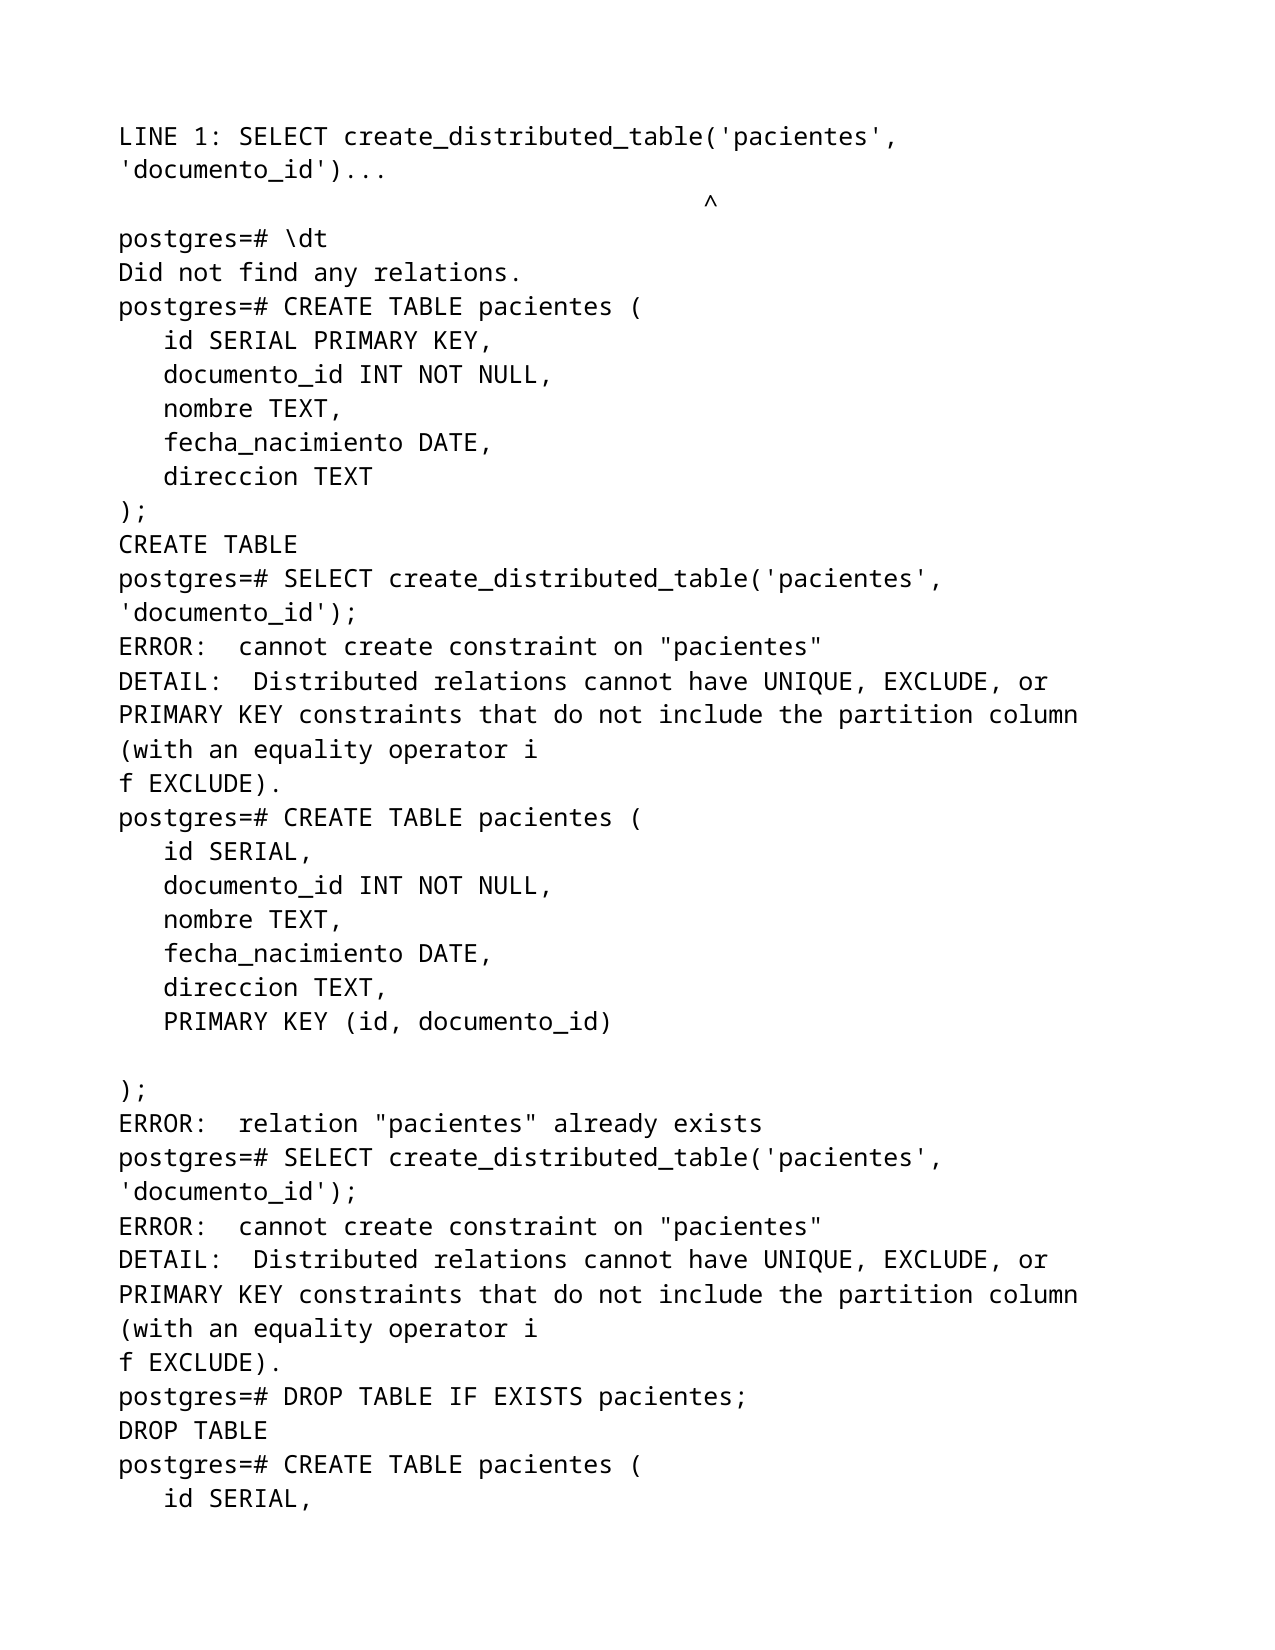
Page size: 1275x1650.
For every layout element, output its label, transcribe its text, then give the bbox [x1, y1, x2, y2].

text LINE 1: SELECT create_distributed_table('pacientes', 'documento_id')... ^ postgres=# \dt Did not find any relations. postgres=# CREATE TABLE pacientes ( id SERIAL PRIMARY KEY, documento_id INT NOT NULL, nombre TEXT, fecha_nacimiento DATE, direccion TEXT ); CREATE TABLE postgres=# SELECT create_distributed_table('pacientes', 'documento_id'); ERROR: cannot create constraint on "pacientes" DETAIL: Distributed relations cannot have UNIQUE, EXCLUDE, or PRIMARY KEY constraints that do not include the partition column (with an equality operator i f EXCLUDE). postgres=# CREATE TABLE pacientes ( id SERIAL, documento_id INT NOT NULL, nombre TEXT, fecha_nacimiento DATE, direccion TEXT, PRIMARY KEY (id, documento_id) ); ERROR: relation "pacientes" already exists postgres=# SELECT create_distributed_table('pacientes', 'documento_id'); ERROR: cannot create constraint on "pacientes" DETAIL: Distributed relations cannot have UNIQUE, EXCLUDE, or PRIMARY KEY constraints that do not include the partition column (with an equality operator i f EXCLUDE). postgres=# DROP TABLE IF EXISTS pacientes; DROP TABLE postgres=# CREATE TABLE pacientes ( id SERIAL, [118, 118, 1157, 1515]
